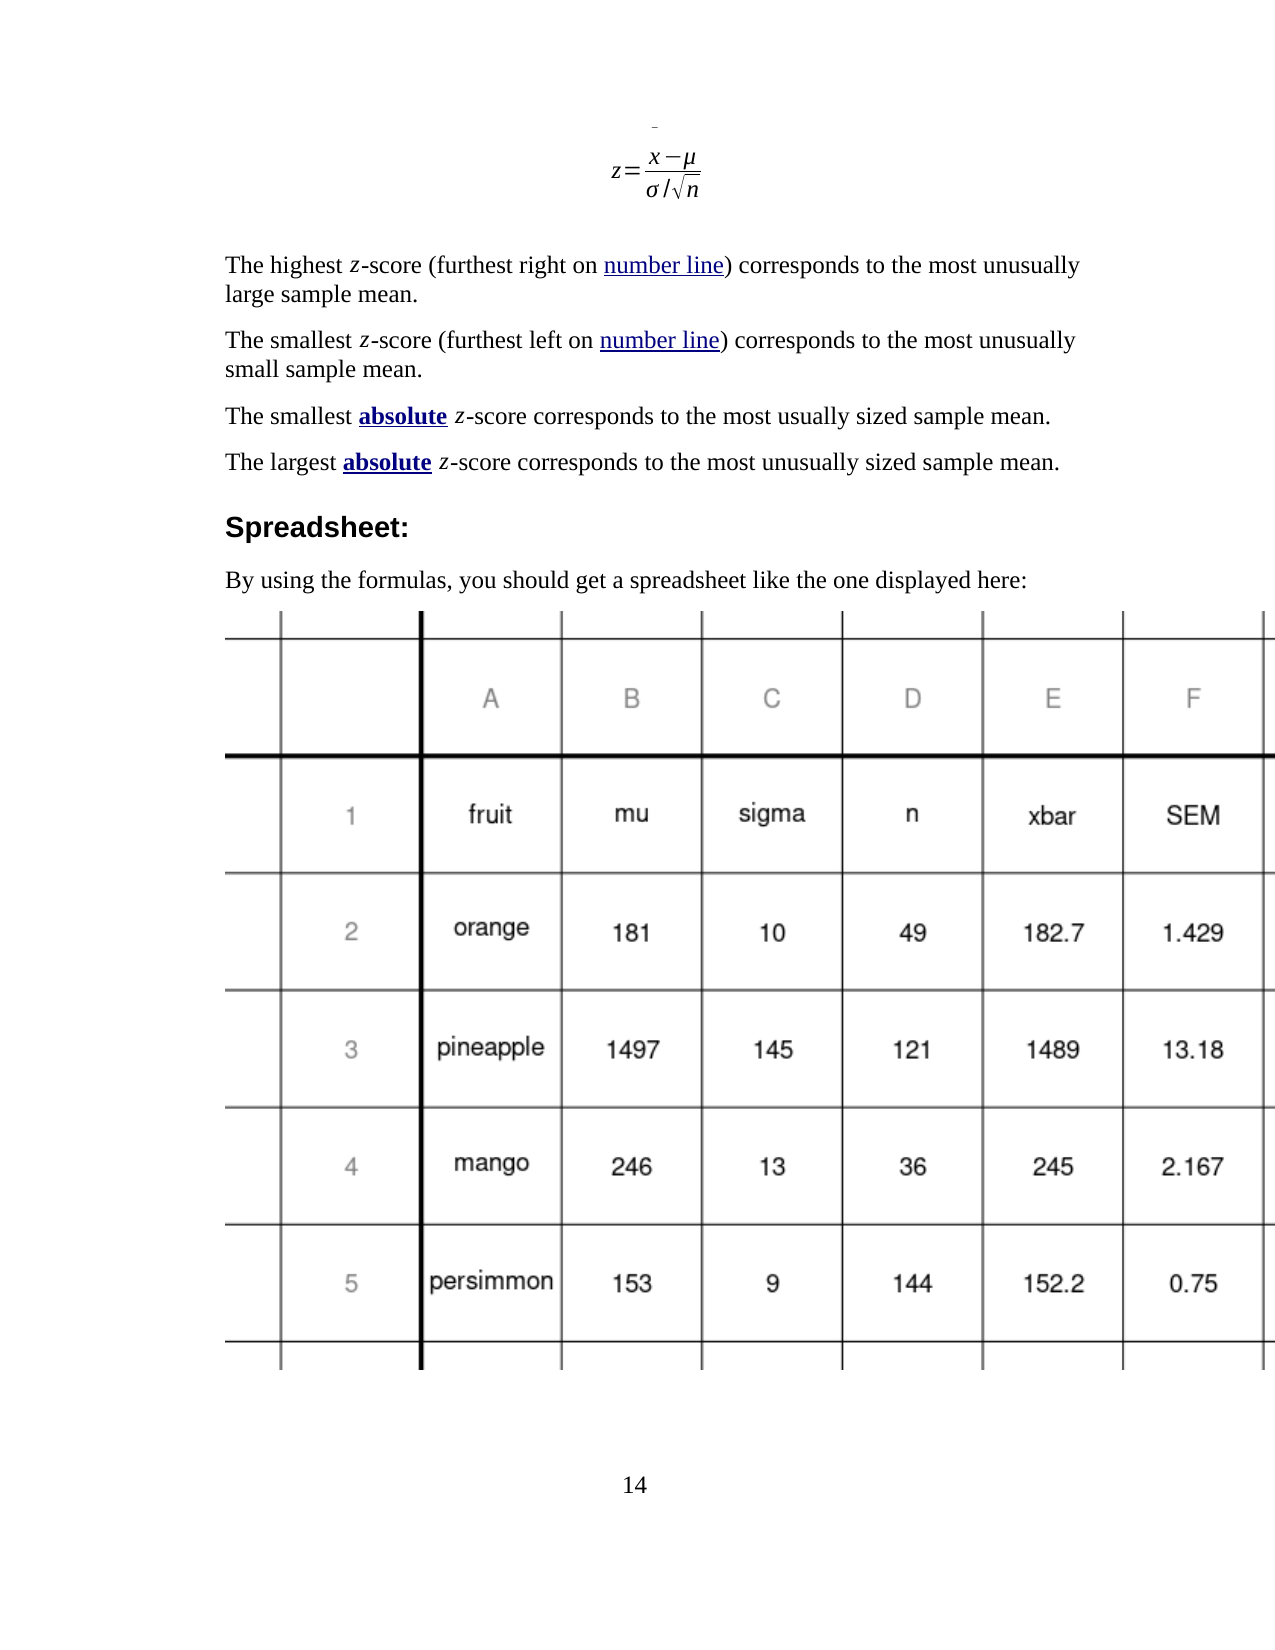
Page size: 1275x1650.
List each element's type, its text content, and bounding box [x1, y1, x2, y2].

list The smallest -score (furthest left on number line) corresponds to the most unusually small sample mean. [187, 325, 1125, 383]
list By using the formulas, you should get a spreadsheet like the one displayed here: [187, 565, 1125, 594]
list The smallest absolute -score corresponds to the most usually sized sample mean. [187, 401, 1125, 429]
picture [225, 611, 1275, 1370]
subtitle Spreadsheet: [187, 510, 1125, 544]
list The largest absolute -score corresponds to the most unusually sized sample mean. [187, 447, 1125, 476]
list The highest -score (furthest right on number line) corresponds to the most unusually large sample mean. [187, 250, 1125, 307]
